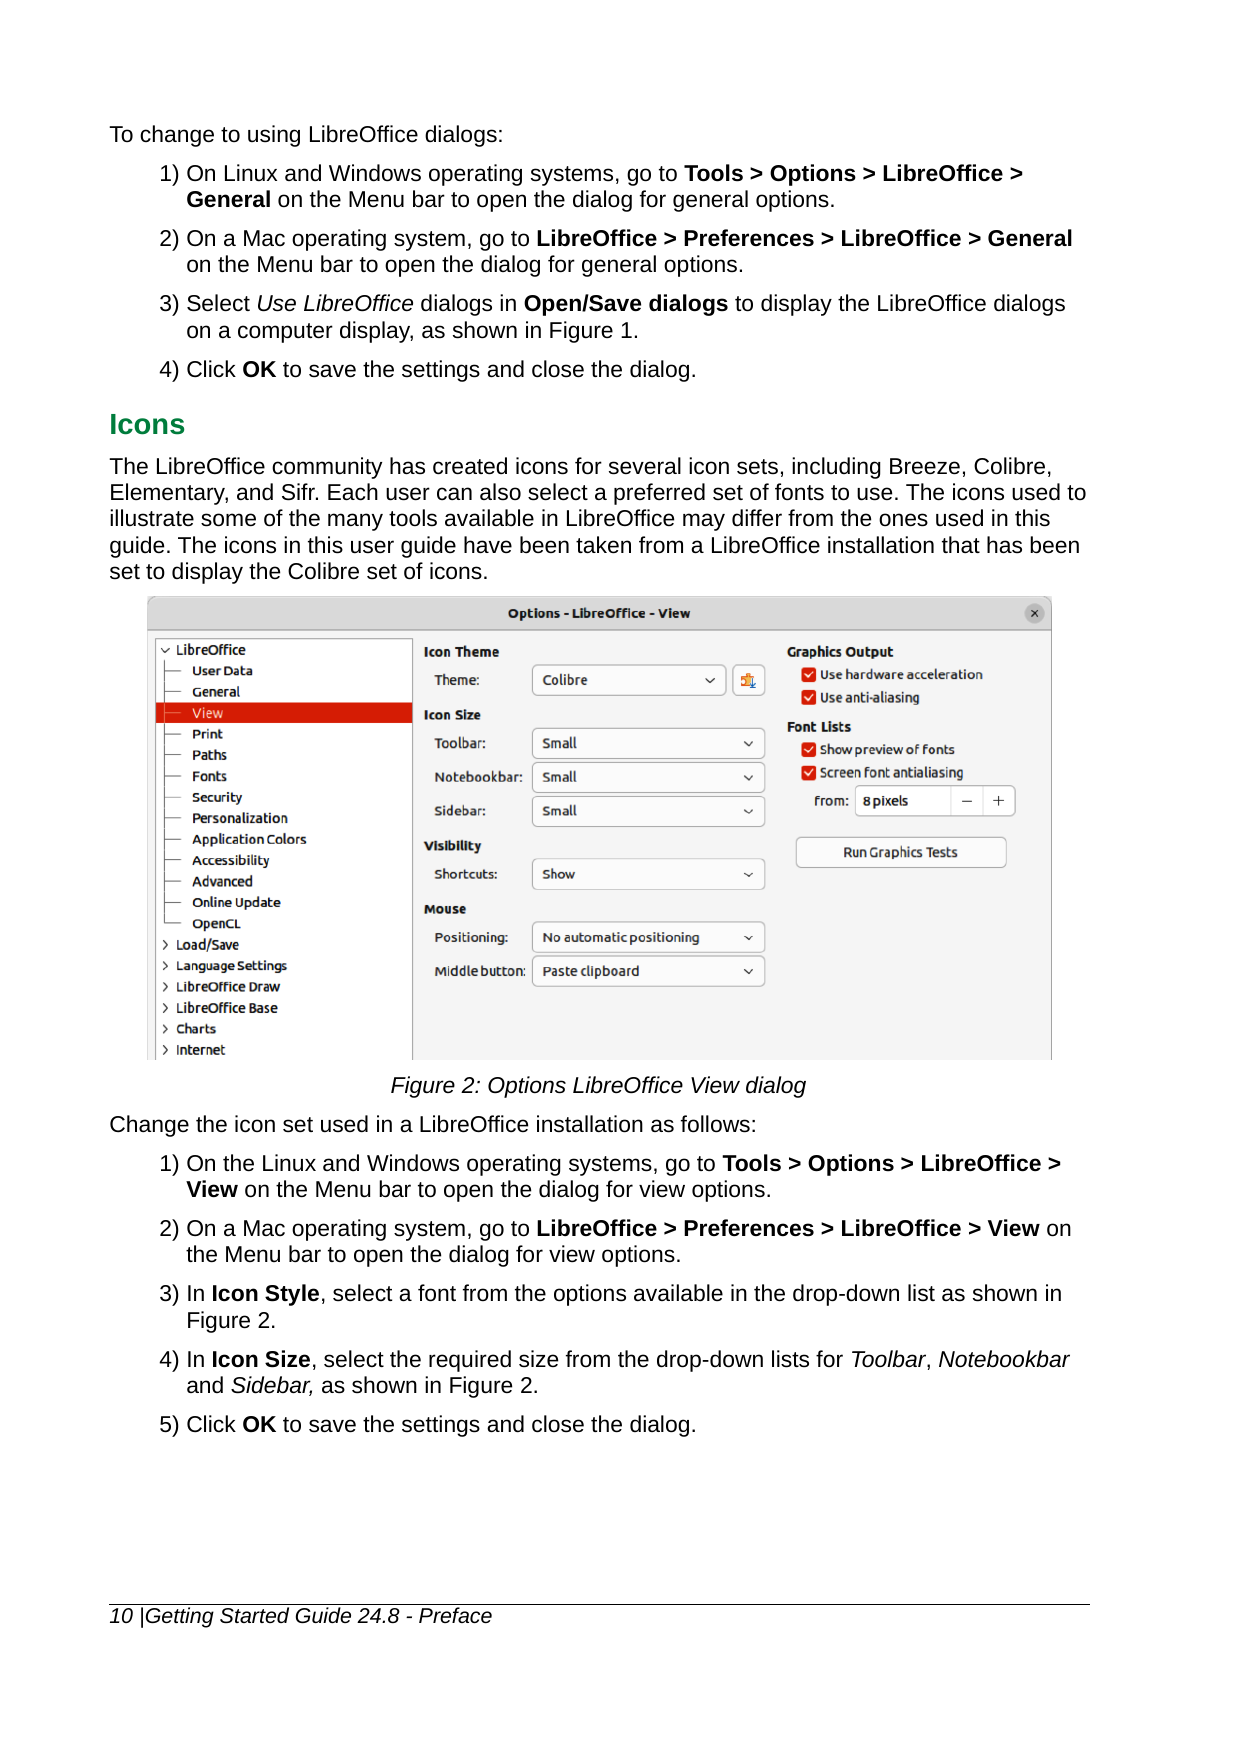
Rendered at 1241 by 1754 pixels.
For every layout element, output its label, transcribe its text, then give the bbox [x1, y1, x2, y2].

list Select Use LibreOffice dialogs in Open/Save dialogs to display the LibreOffice dialogs on a computer display, as shown in Figure 1. [186, 290, 1090, 343]
list On Linux and Windows operating systems, go to Tools > Options > LibreOffice > General on the Menu bar to open the dialog for general options. [186, 160, 1090, 213]
subtitle Icons [109, 407, 1090, 440]
text Figure 2: Options LibreOffice View dialog [147, 1072, 1052, 1099]
picture [147, 596, 1052, 1060]
list On a Mac operating system, go to LibreOffice > Preferences > LibreOffice > General on the Menu bar to open the dialog for general options. [186, 225, 1090, 278]
list Click OK to save the settings and close the dialog. [186, 1411, 1090, 1437]
text The LibreOffice community has created icons for several icon sets, including Breeze, Colibre, Elementary, and Sifr. Each user can also select a preferred set of fonts to use. The icons used to illustrate some of the many tools available in LibreOffice may differ from the ones used in this guide. The icons in this user guide have been taken from a LibreOffice installation that has been set to display the Colibre set of icons. [109, 453, 1090, 584]
list On the Linux and Windows operating systems, go to Tools > Options > LibreOffice > View on the Menu bar to open the dialog for view options. [186, 1150, 1090, 1203]
list In Icon Style, select a font from the options available in the drop-down list as shown in Figure 2. [186, 1280, 1090, 1333]
list Click OK to save the settings and close the dialog. [186, 356, 1090, 382]
list On a Mac operating system, go to LibreOffice > Preferences > LibreOffice > View on the Menu bar to open the dialog for view options. [186, 1215, 1090, 1268]
list Change the icon set used in a LibreOffice installation as follows: [109, 1111, 1090, 1137]
list To change to using LibreOffice dialogs: [109, 121, 1090, 147]
list In Icon Size, select the required size from the drop-down lists for Toolbar, Notebookbar and Sidebar, as shown in Figure 2. [186, 1346, 1090, 1398]
